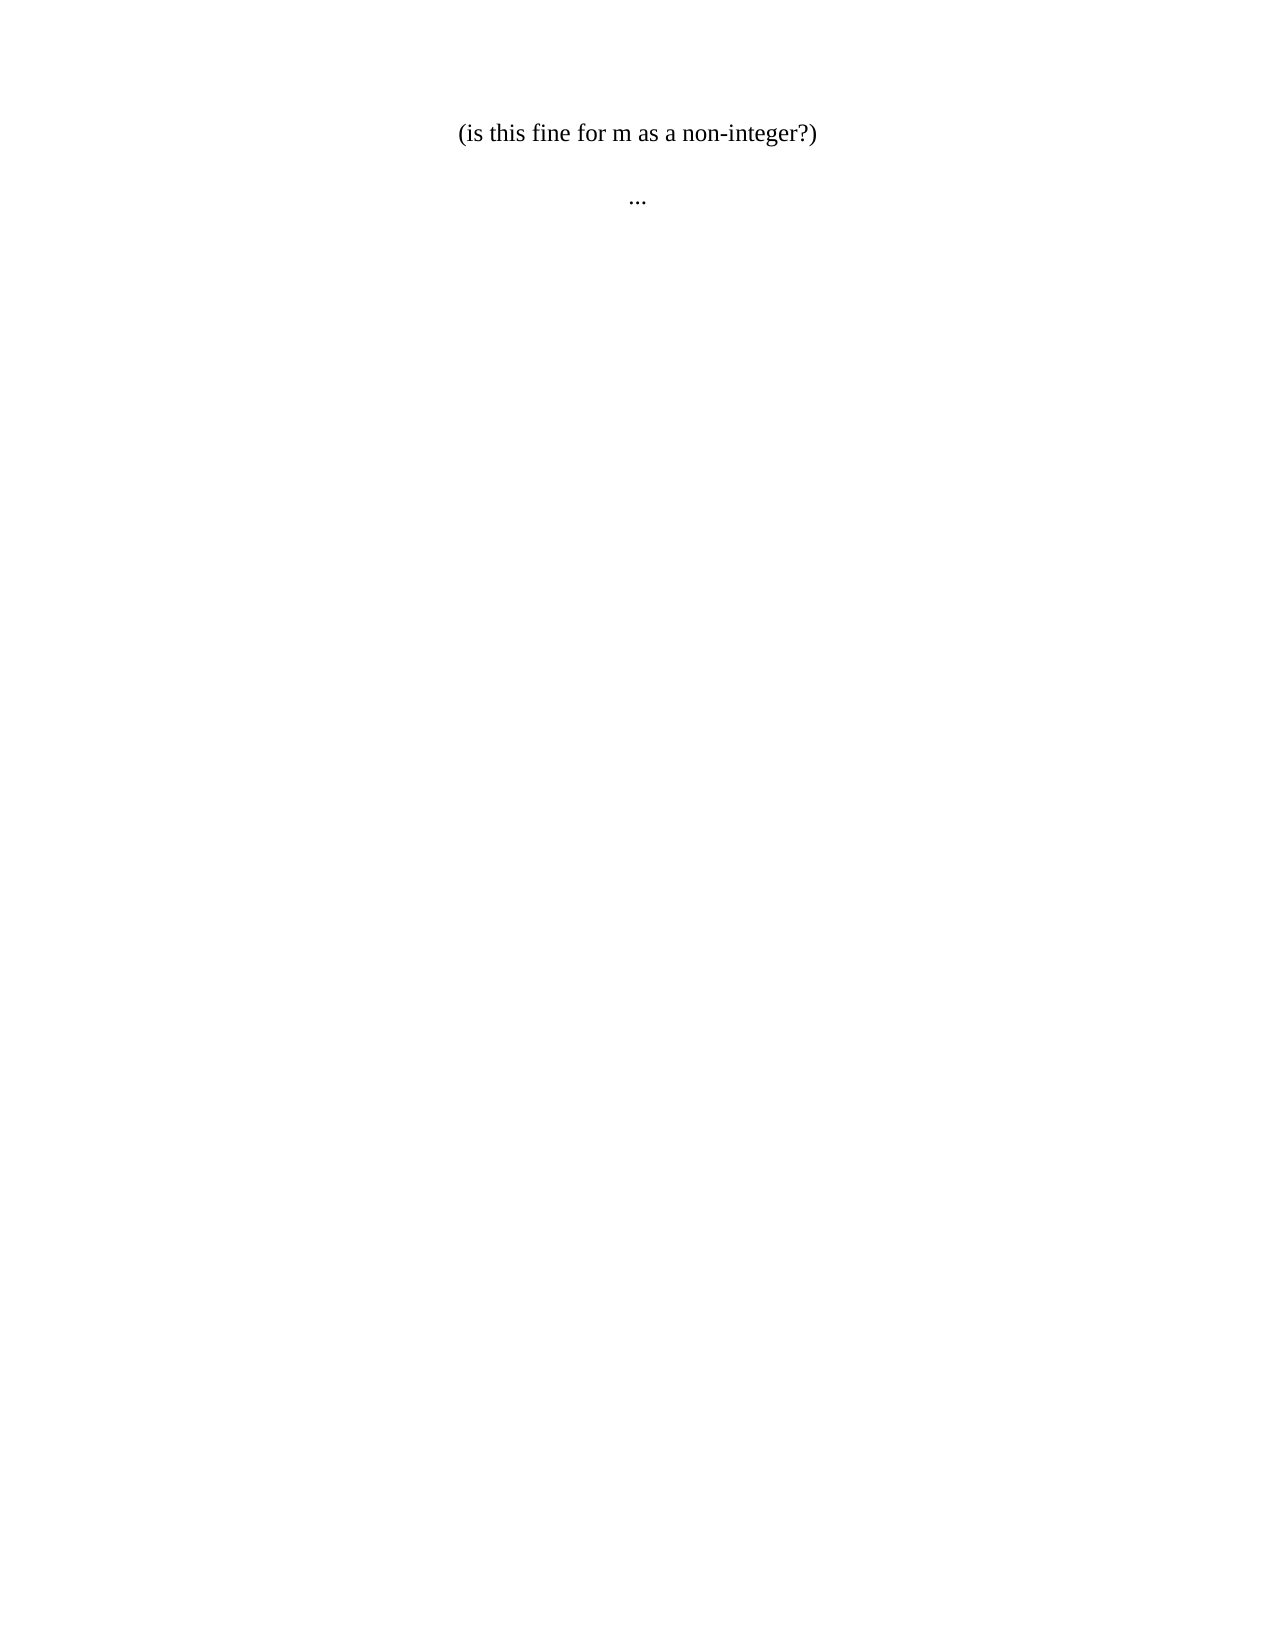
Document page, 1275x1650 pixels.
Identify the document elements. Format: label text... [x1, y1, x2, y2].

text ... [118, 181, 1157, 210]
text (is this fine for m as a non-integer?) [118, 118, 1157, 147]
